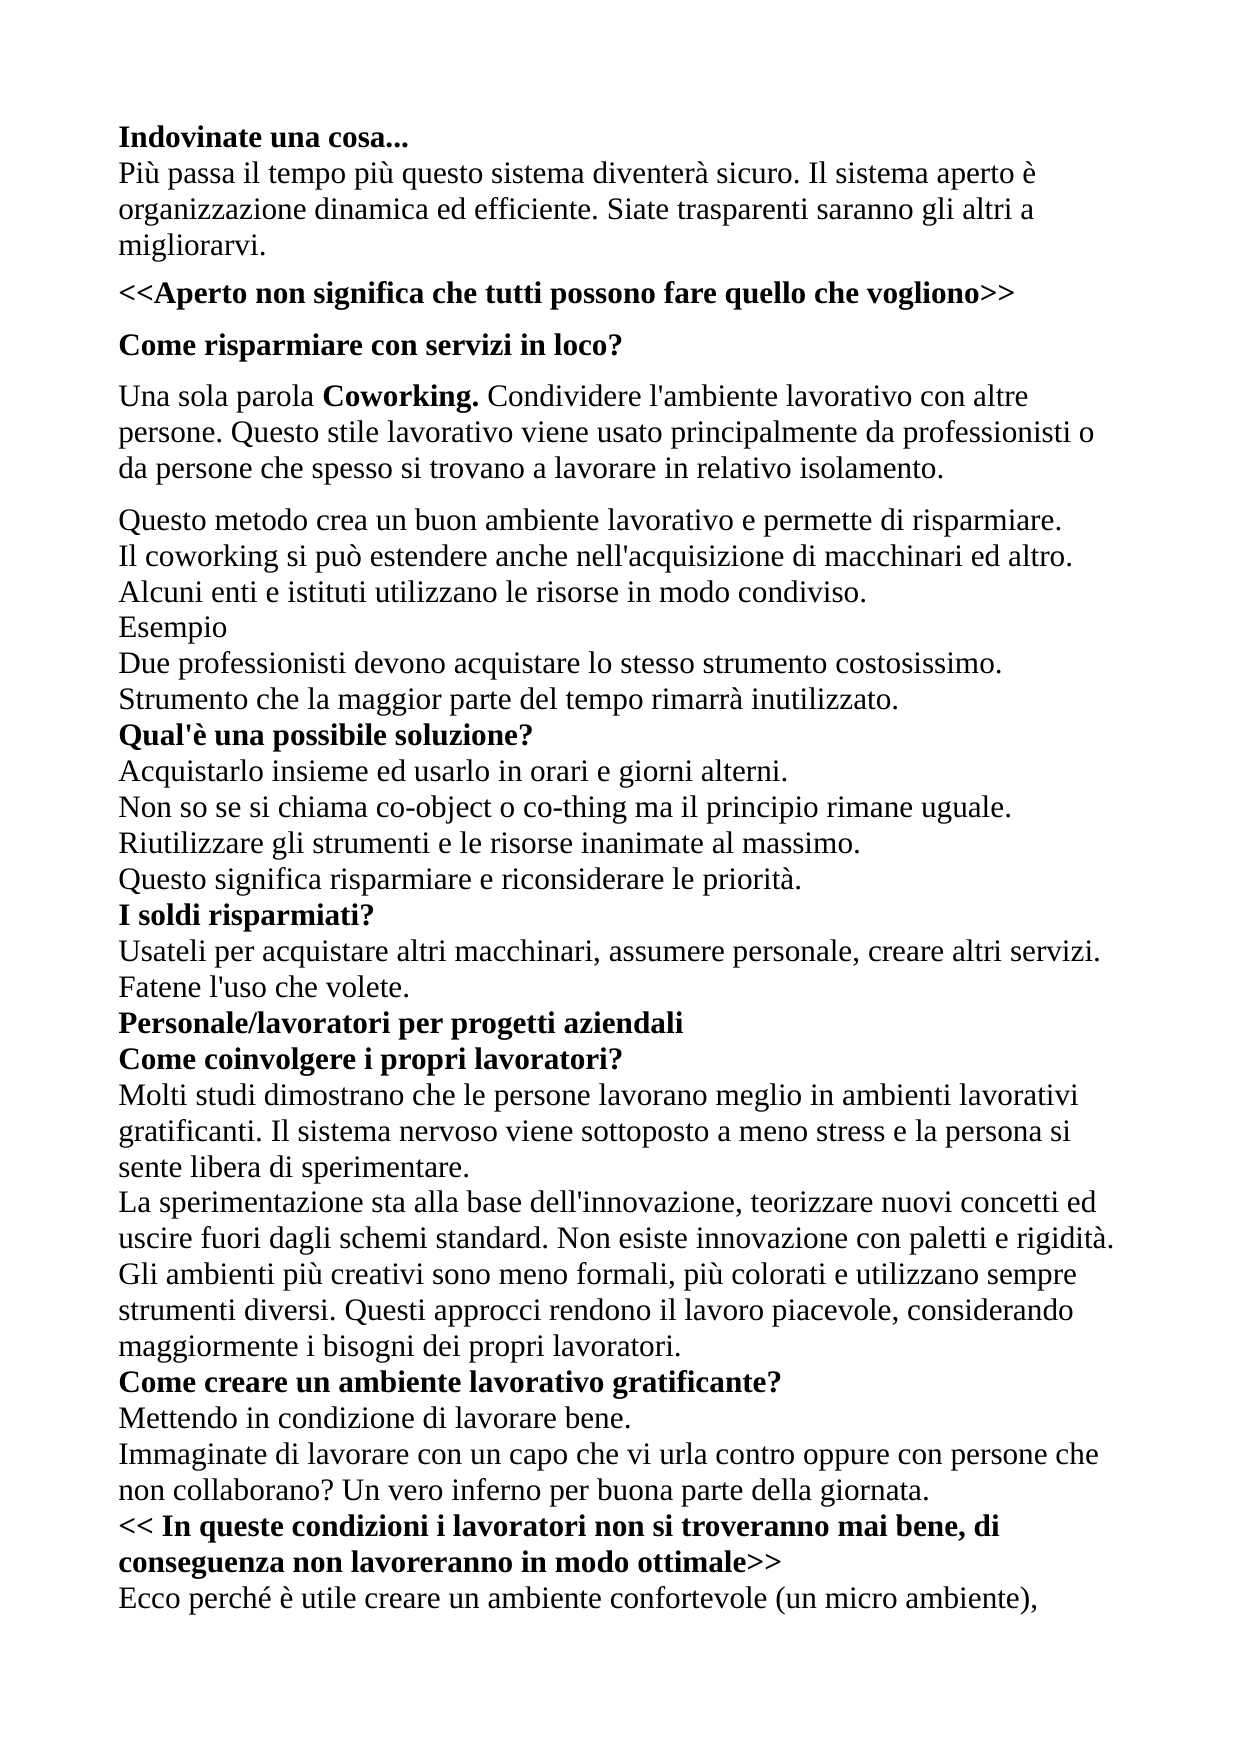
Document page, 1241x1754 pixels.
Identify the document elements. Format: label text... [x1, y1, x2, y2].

text La sperimentazione sta alla base dell'innovazione, teorizzare nuovi concetti ed uscire fuori dagli schemi standard. Non esiste innovazione con paletti e rigidità. [118, 1184, 1122, 1256]
text Due professionisti devono acquistare lo stesso strumento costosissimo. [118, 645, 1122, 681]
text << In queste condizioni i lavoratori non si troveranno mai bene, di conseguenza non lavoreranno in modo ottimale>> [118, 1507, 1122, 1579]
text Riutilizzare gli strumenti e le risorse inanimate al massimo. [118, 824, 1122, 860]
text Esempio [118, 609, 1122, 645]
text <<Aperto non significa che tutti possono fare quello che vogliono>> [118, 274, 1122, 310]
text Strumento che la maggior parte del tempo rimarrà inutilizzato. [118, 681, 1122, 717]
text Non so se si chiama co-object o co-thing ma il principio rimane uguale. [118, 788, 1122, 824]
text Personale/lavoratori per progetti aziendali [118, 1004, 1122, 1040]
text Molti studi dimostrano che le persone lavorano meglio in ambienti lavorativi gratificanti. Il sistema nervoso viene sottoposto a meno stress e la persona si sente libera di sperimentare. [118, 1076, 1122, 1184]
text Qual'è una possibile soluzione? [118, 717, 1122, 752]
text Come risparmiare con servizi in loco? [118, 326, 1122, 362]
text Fatene l'uso che volete. [118, 968, 1122, 1004]
text Immaginate di lavorare con un capo che vi urla contro oppure con persone che non collaborano? Un vero inferno per buona parte della giornata. [118, 1435, 1122, 1507]
text Acquistarlo insieme ed usarlo in orari e giorni alterni. [118, 752, 1122, 788]
text Come creare un ambiente lavorativo gratificante? [118, 1363, 1122, 1399]
text Usateli per acquistare altri macchinari, assumere personale, creare altri servizi. [118, 932, 1122, 968]
text Questo significa risparmiare e riconsiderare le priorità. [118, 860, 1122, 896]
text Mettendo in condizione di lavorare bene. [118, 1399, 1122, 1435]
text Una sola parola Coworking. Condividere l'ambiente lavorativo con altre persone. Questo stile lavorativo viene usato principalmente da professionisti o da persone che spesso si trovano a lavorare in relativo isolamento. [118, 377, 1122, 485]
text Ecco perché è utile creare un ambiente confortevole (un micro ambiente), [118, 1579, 1122, 1615]
text Questo metodo crea un buon ambiente lavorativo e permette di risparmiare. [118, 501, 1122, 537]
text Il coworking si può estendere anche nell'acquisizione di macchinari ed altro. [118, 537, 1122, 573]
text Alcuni enti e istituti utilizzano le risorse in modo condiviso. [118, 573, 1122, 609]
text Come coinvolgere i propri lavoratori? [118, 1040, 1122, 1076]
text Indovinate una cosa... Più passa il tempo più questo sistema diventerà sicuro. Il sistema aperto è organizzazione dinamica ed efficiente. Siate trasparenti saranno gli altri a migliorarvi. [118, 118, 1122, 262]
text Gli ambienti più creativi sono meno formali, più colorati e utilizzano sempre strumenti diversi. Questi approcci rendono il lavoro piacevole, considerando maggiormente i bisogni dei propri lavoratori. [118, 1256, 1122, 1363]
text I soldi risparmiati? [118, 896, 1122, 932]
